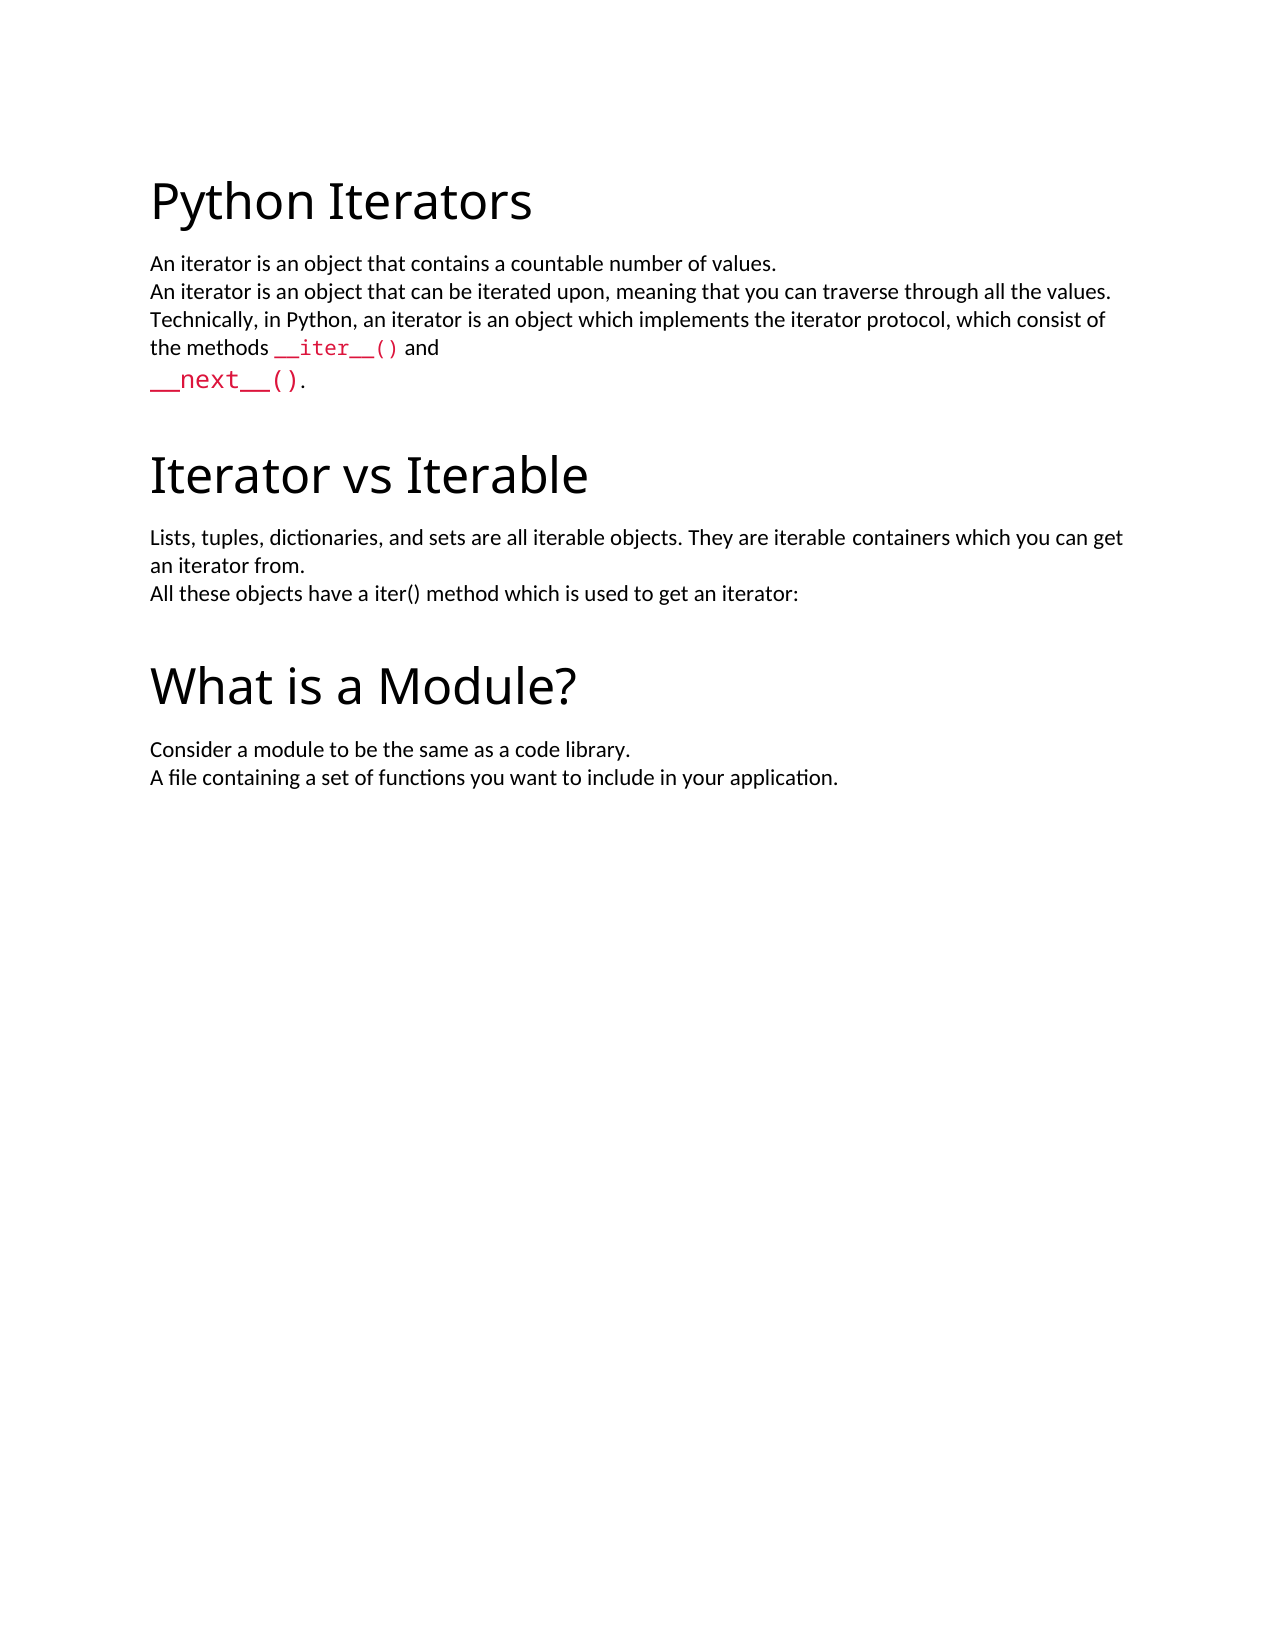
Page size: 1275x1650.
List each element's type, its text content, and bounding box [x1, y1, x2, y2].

text An iterator is an object that contains a countable number of values. [150, 249, 1125, 277]
text __next__(). [150, 362, 1125, 396]
subtitle What is a Module? [150, 651, 1125, 719]
text All these objects have a iter() method which is used to get an iterator: [150, 579, 1125, 607]
text Consider a module to be the same as a code library. [150, 735, 1125, 763]
subtitle Iterator vs Iterable [150, 439, 1125, 508]
text Lists, tuples, dictionaries, and sets are all iterable objects. They are iterable containers which you can get an iterator from. [150, 523, 1125, 579]
subtitle Python Iterators [150, 166, 1125, 234]
text An iterator is an object that can be iterated upon, meaning that you can traverse through all the values. [150, 277, 1125, 305]
text Technically, in Python, an iterator is an object which implements the iterator protocol, which consist of the methods __iter__() and [150, 305, 1125, 362]
text A file containing a set of functions you want to include in your application. [150, 763, 1125, 791]
